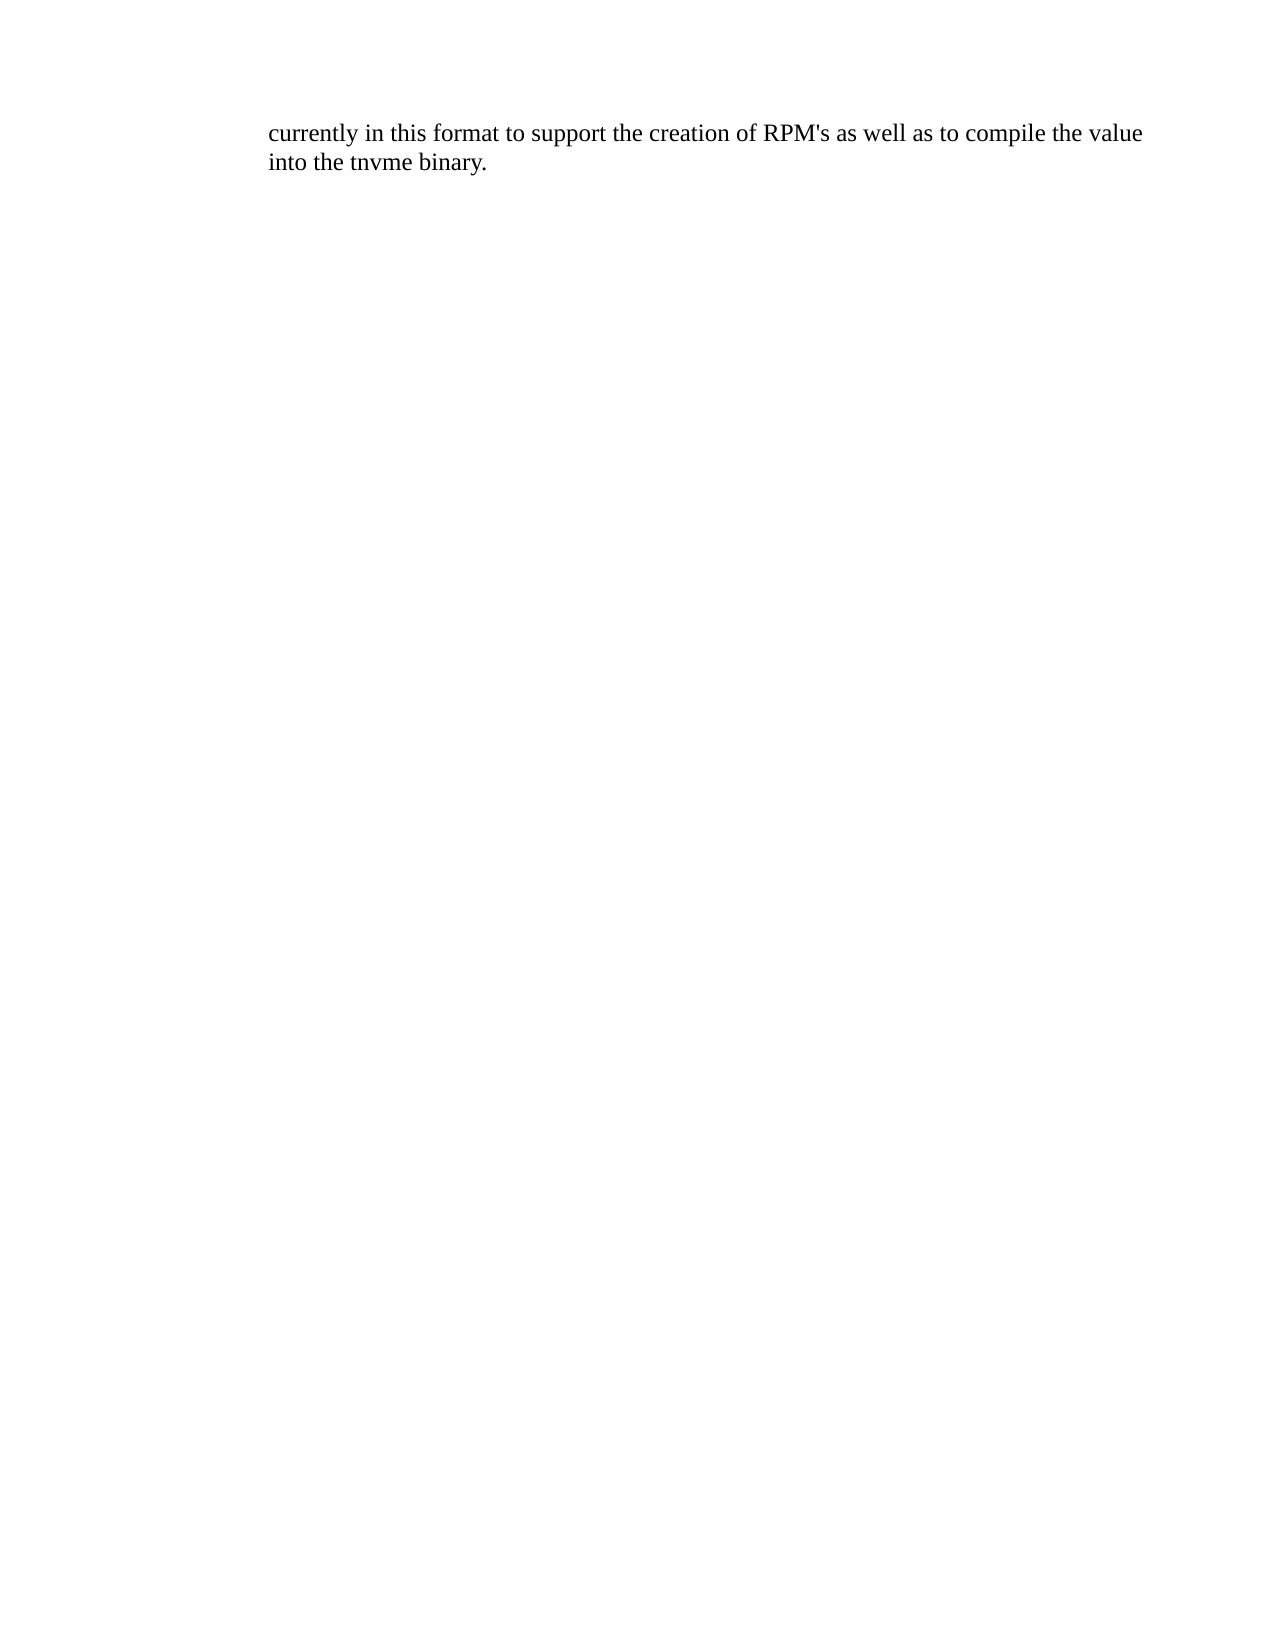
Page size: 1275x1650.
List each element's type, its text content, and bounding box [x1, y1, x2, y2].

list currently in this format to support the creation of RPM's as well as to compile the value into the tnvme binary. [231, 118, 1157, 176]
